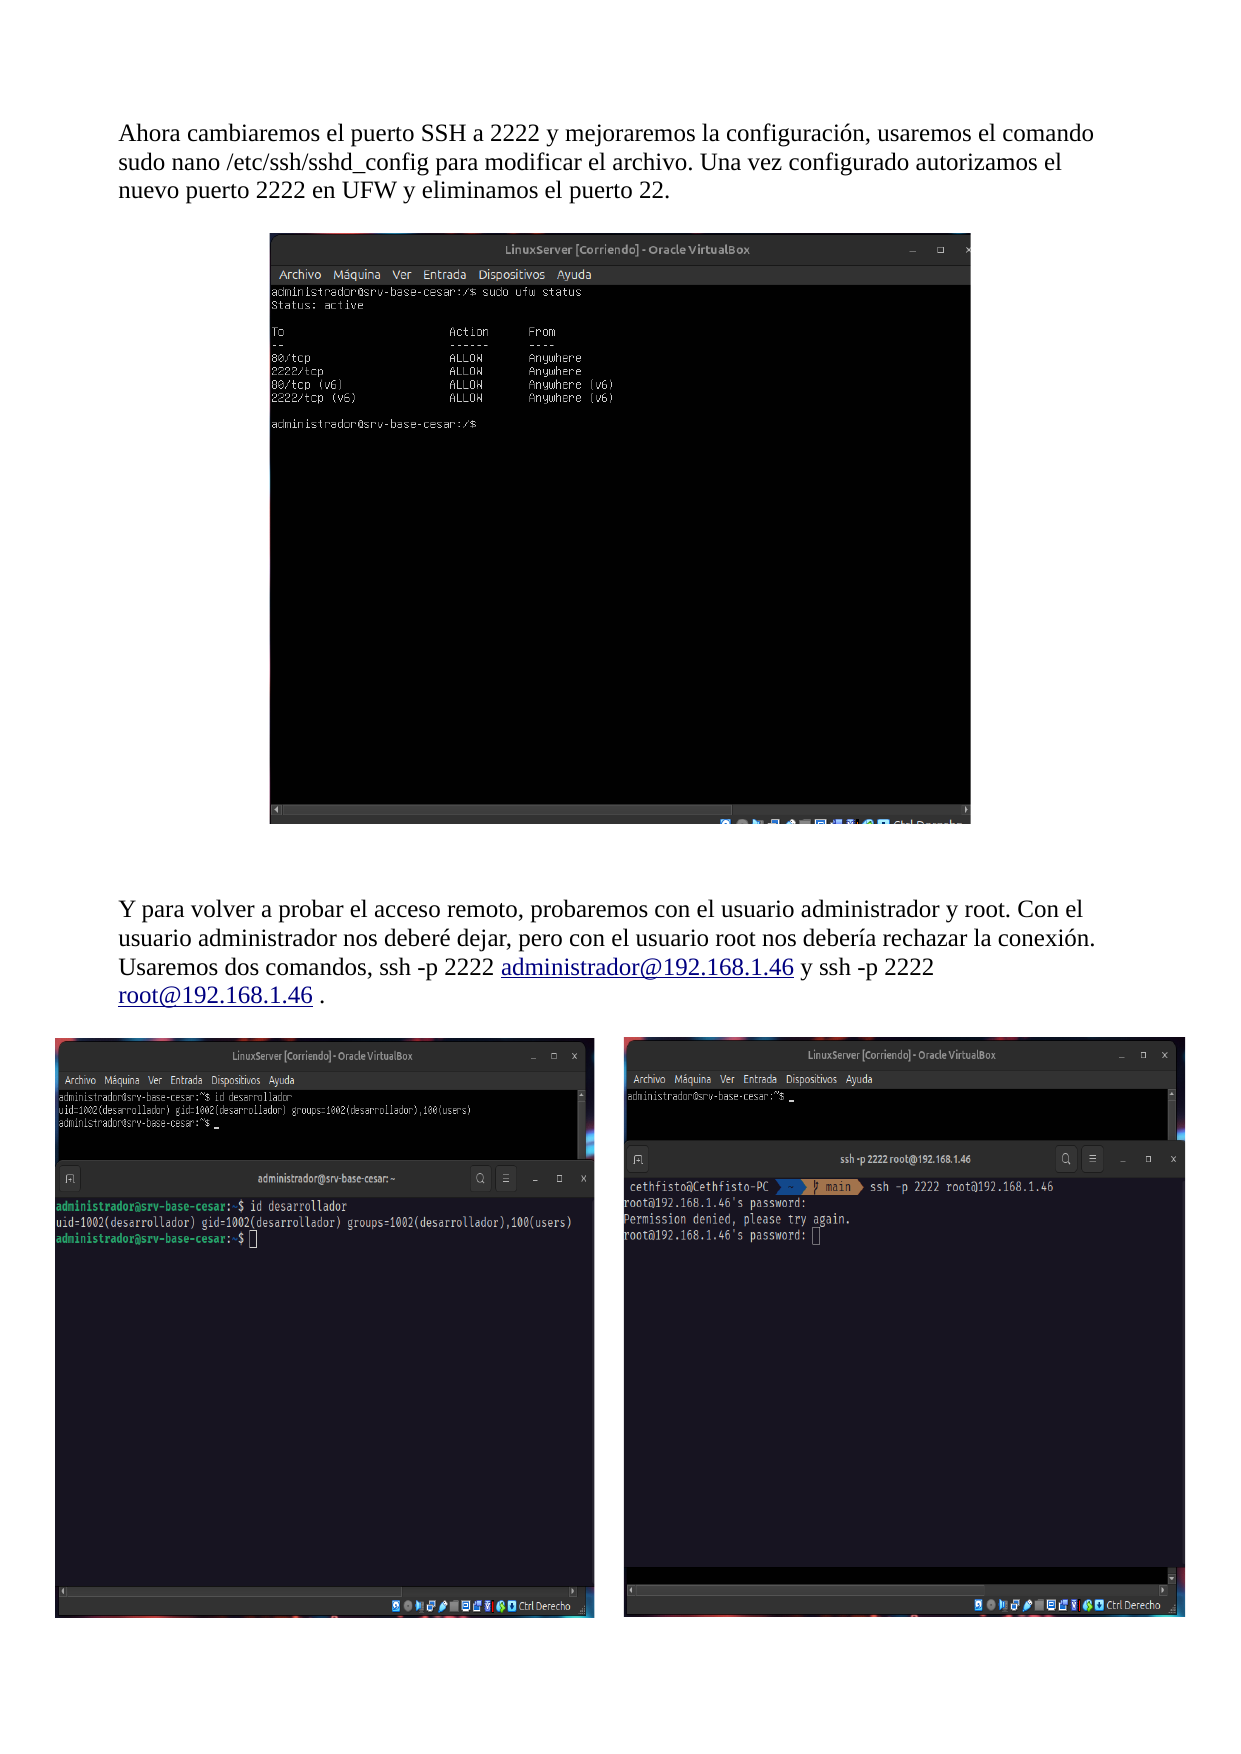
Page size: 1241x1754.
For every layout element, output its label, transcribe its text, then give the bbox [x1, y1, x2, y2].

text Ahora cambiaremos el puerto SSH a 2222 y mejoraremos la configuración, usaremos el comando sudo nano /etc/ssh/sshd_config para modificar el archivo. Una vez configurado autorizamos el nuevo puerto 2222 en UFW y eliminamos el puerto 22. [118, 118, 1122, 204]
picture [269, 233, 971, 824]
picture [55, 1038, 595, 1618]
text Y para volver a probar el acceso remoto, probaremos con el usuario administrador y root. Con el usuario administrador nos deberé dejar, pero con el usuario root nos debería rechazar la conexión. Usaremos dos comandos, ssh -p 2222 administrador@192.168.1.46 y ssh -p 2222 root@192.168.1.46 . [118, 894, 1122, 1009]
picture [623, 1037, 1185, 1617]
